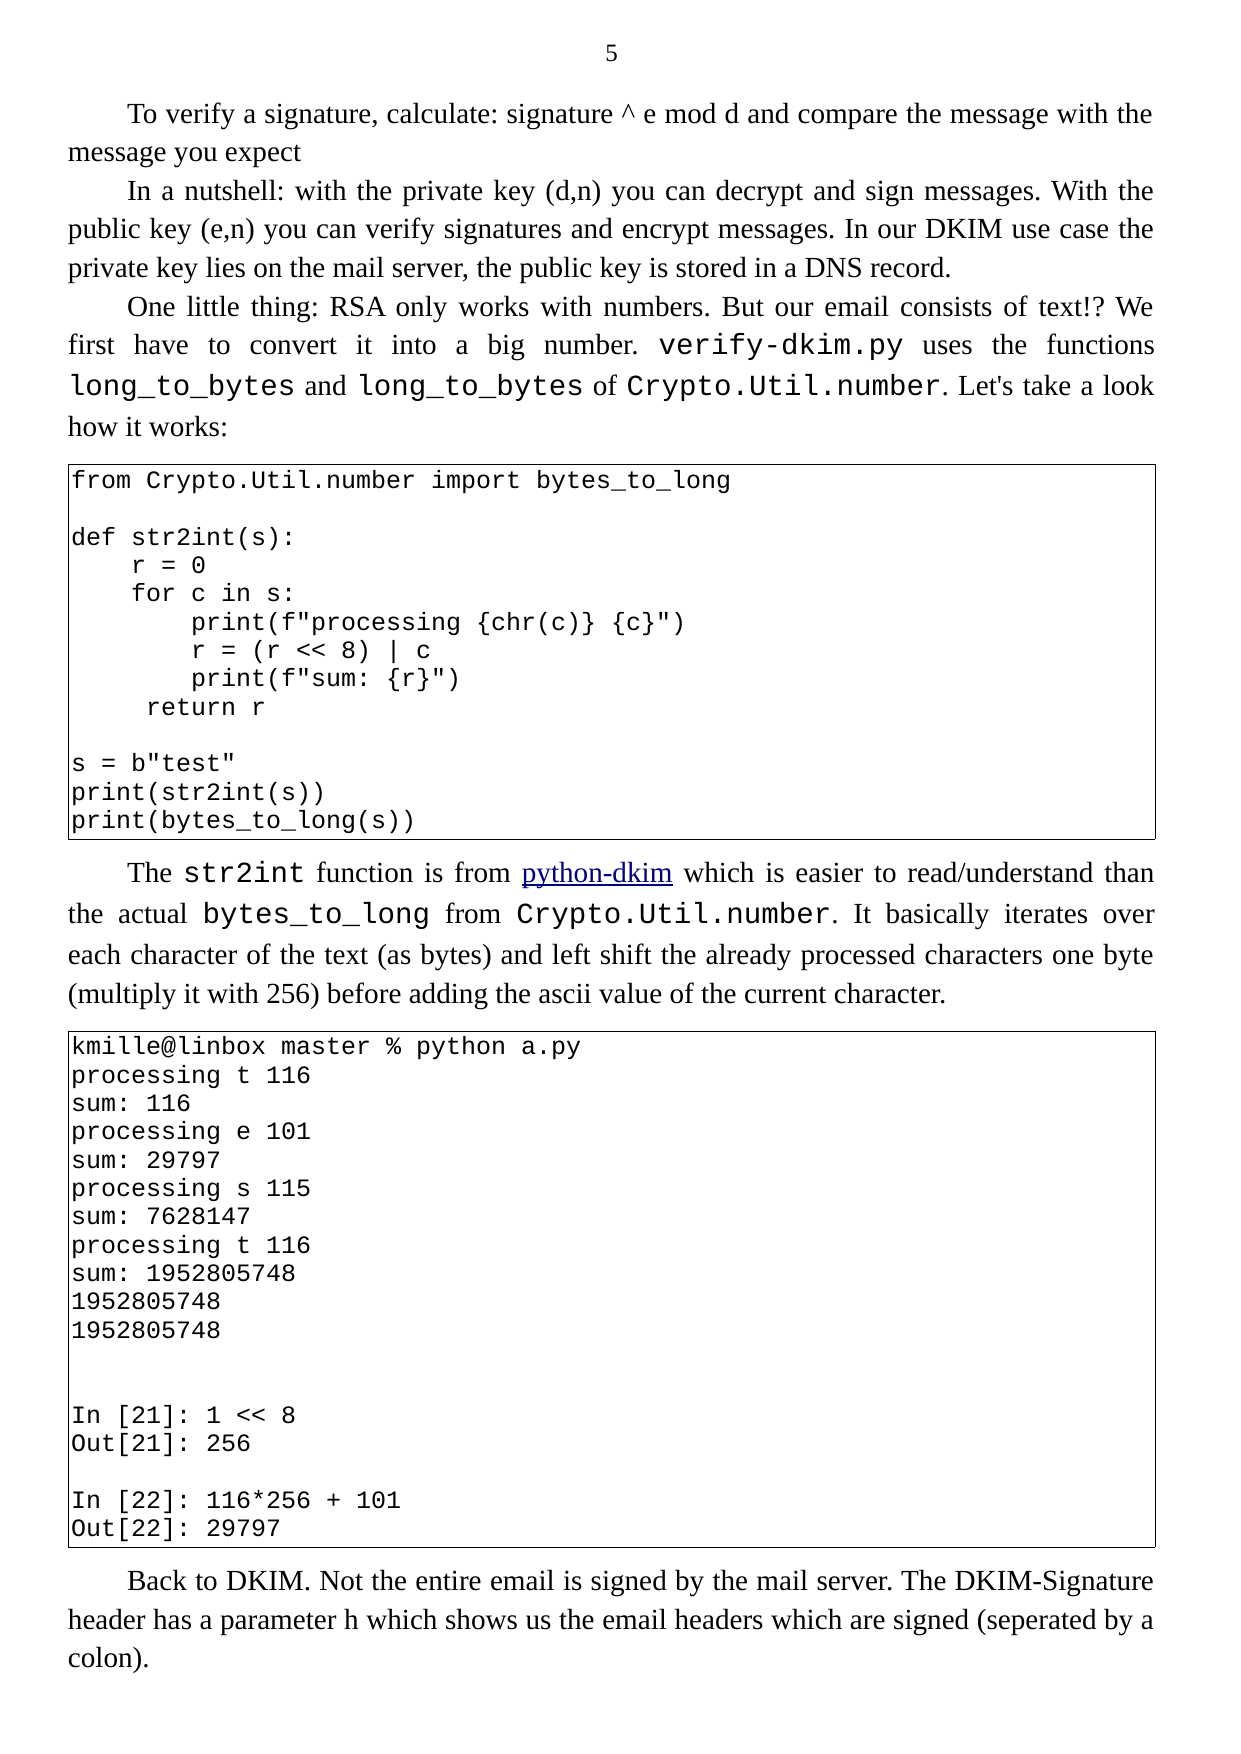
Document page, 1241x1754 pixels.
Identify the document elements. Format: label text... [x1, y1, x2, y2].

text processing t 116 [69, 1229, 1155, 1257]
text kmille@linbox master % python a.py [69, 1032, 1155, 1059]
text sum: 116 [69, 1087, 1155, 1116]
text Out[22]: 29797 [69, 1512, 1155, 1547]
text print(f"sum: {r}") [69, 663, 1155, 691]
text print(str2int(s)) [69, 776, 1155, 804]
text s = b"test" [69, 748, 1155, 776]
text One little thing: RSA only works with numbers. But our email consists of text!? We first have to convert it into a big number. verify-dkim.py uses the functions long_to_bytes and long_to_bytes of Crypto.Util.number. Let's take a look how it works: [68, 289, 1155, 443]
text 1952805748 [69, 1314, 1155, 1346]
text In [21]: 1 << 8 [69, 1399, 1155, 1427]
text sum: 7628147 [69, 1201, 1155, 1229]
text sum: 1952805748 [69, 1257, 1155, 1286]
text print(bytes_to_long(s)) [69, 804, 1155, 839]
text r = 0 [69, 549, 1155, 578]
text return r [69, 691, 1155, 722]
text for c in s: [69, 578, 1155, 606]
text sum: 29797 [69, 1144, 1155, 1172]
text r = (r << 8) | c [69, 634, 1155, 663]
text In a nutshell: with the private key (d,n) you can decrypt and sign messages. With the public key (e,n) you can verify signatures and encrypt messages. In our DKIM use case the private key lies on the mail server, the public key is stored in a DNS record. [68, 173, 1155, 284]
text def str2int(s): [69, 521, 1155, 549]
text print(f"processing {chr(c)} {c}") [69, 606, 1155, 634]
text To verify a signature, calculate: signature ^ e mod d and compare the message with the message you expect [68, 96, 1155, 168]
text The str2int function is from python-dkim which is easier to read/understand than the actual bytes_to_long from Crypto.Util.number. It basically iterates over each character of the text (as bytes) and left shift the already processed characters one byte (multiply it with 256) before adding the ascii value of the current character. [68, 855, 1155, 1009]
text processing t 116 [69, 1059, 1155, 1087]
text Back to DKIM. Not the entire email is signed by the mail server. The DKIM-Signature header has a parameter h which shows us the email headers which are signed (seperated by a colon). [68, 1563, 1155, 1674]
text 1952805748 [69, 1286, 1155, 1314]
text processing e 101 [69, 1116, 1155, 1144]
text from Crypto.Util.number import bytes_to_long [69, 465, 1155, 496]
text Out[21]: 256 [69, 1427, 1155, 1459]
text processing s 115 [69, 1172, 1155, 1201]
text In [22]: 116*256 + 101 [69, 1484, 1155, 1512]
